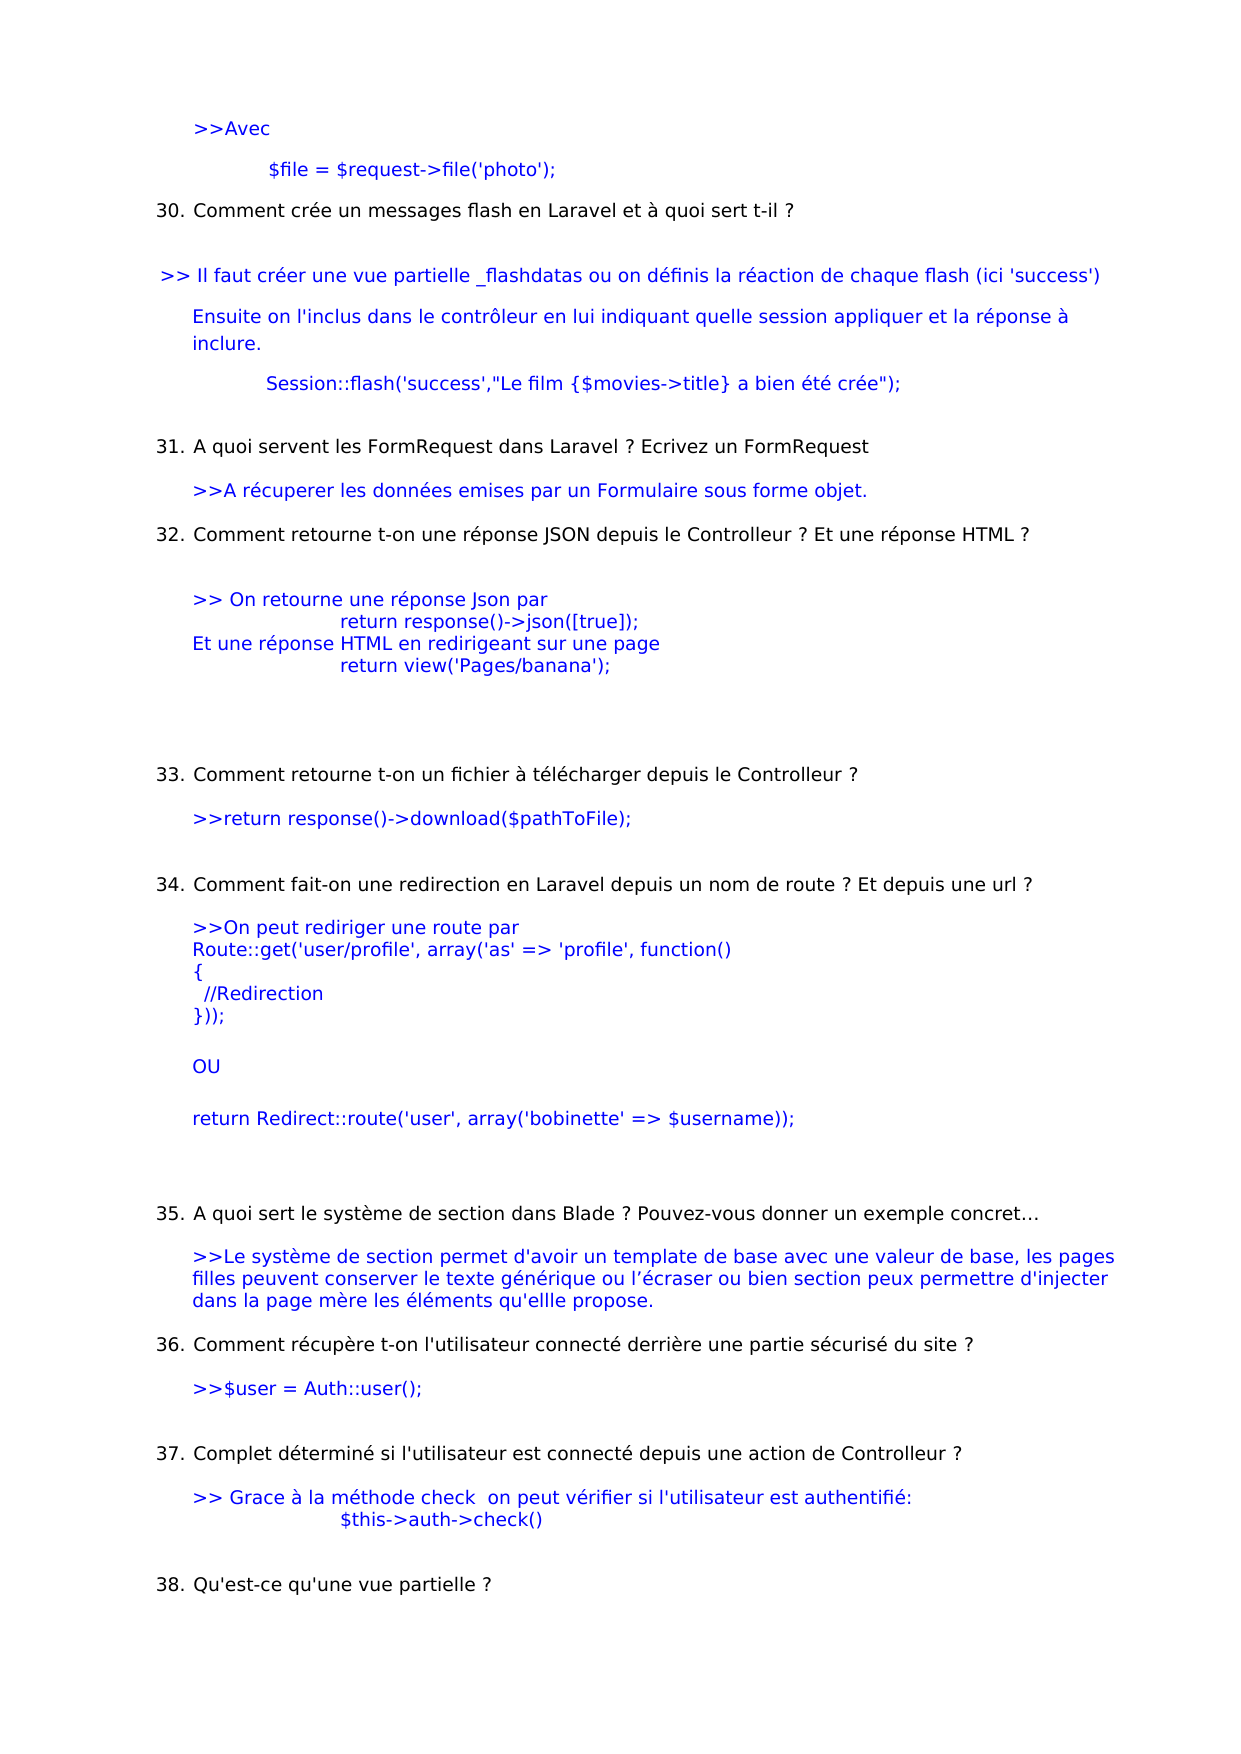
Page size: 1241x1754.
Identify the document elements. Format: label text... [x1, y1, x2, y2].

list A quoi sert le système de section dans Blade ? Pouvez-vous donner un exemple concret… [156, 1203, 1123, 1224]
text return Redirect::route('user', array('bobinette' => $username)); [118, 1107, 1123, 1129]
text >> Grace à la méthode check on peut vérifier si l'utilisateur est authentifié: [118, 1487, 1123, 1509]
text //Redirection [118, 983, 1123, 1005]
text })); [118, 1005, 1123, 1027]
list Comment crée un messages flash en Laravel et à quoi sert t-il ? [156, 200, 1123, 222]
list $file = $request->file('photo'); [231, 159, 1123, 181]
text Session::flash('success',"Le film {$movies->title} a bien été crée"); [118, 373, 1123, 395]
text OU [118, 1056, 1123, 1078]
list Comment fait-on une redirection en Laravel depuis un nom de route ? Et depuis une url ? [156, 873, 1123, 895]
text return view('Pages/banana'); [118, 655, 1123, 677]
text Route::get('user/profile', array('as' => 'profile', function() [118, 939, 1123, 961]
list Comment récupère t-on l'utilisateur connecté derrière une partie sécurisé du site ? [156, 1334, 1123, 1356]
text >> On retourne une réponse Json par [118, 589, 1123, 611]
list >>Avec [156, 118, 1123, 140]
text >>$user = Auth::user(); [118, 1378, 1123, 1399]
text { [118, 961, 1123, 983]
list Qu'est-ce qu'une vue partielle ? [156, 1574, 1123, 1596]
text >> Il faut créer une vue partielle _flashdatas ou on définis la réaction de chaque flash (ici 'success') [118, 265, 1123, 287]
list Comment retourne t-on une réponse JSON depuis le Controlleur ? Et une réponse HTML ? [156, 523, 1123, 545]
text >>return response()->download($pathToFile); [118, 808, 1123, 830]
text >>On peut rediriger une route par [118, 917, 1123, 939]
text Et une réponse HTML en redirigeant sur une page [118, 633, 1123, 655]
list Comment retourne t-on un fichier à télécharger depuis le Controlleur ? [156, 764, 1123, 786]
list A quoi servent les FormRequest dans Laravel ? Ecrivez un FormRequest [156, 436, 1123, 458]
text >>Le système de section permet d'avoir un template de base avec une valeur de base, les pages filles peuvent conserver le texte générique ou l’écraser ou bien section peux permettre d'injecter dans la page mère les éléments qu'ellle propose. [118, 1246, 1123, 1312]
text $this->auth->check() [118, 1509, 1123, 1531]
text return response()->json([true]); [118, 611, 1123, 633]
list Complet déterminé si l'utilisateur est connecté depuis une action de Controlleur ? [156, 1443, 1123, 1465]
text Ensuite on l'inclus dans le contrôleur en lui indiquant quelle session appliquer et la réponse à inclure. [118, 306, 1123, 354]
text >>A récuperer les données emises par un Formulaire sous forme objet. [118, 480, 1123, 502]
